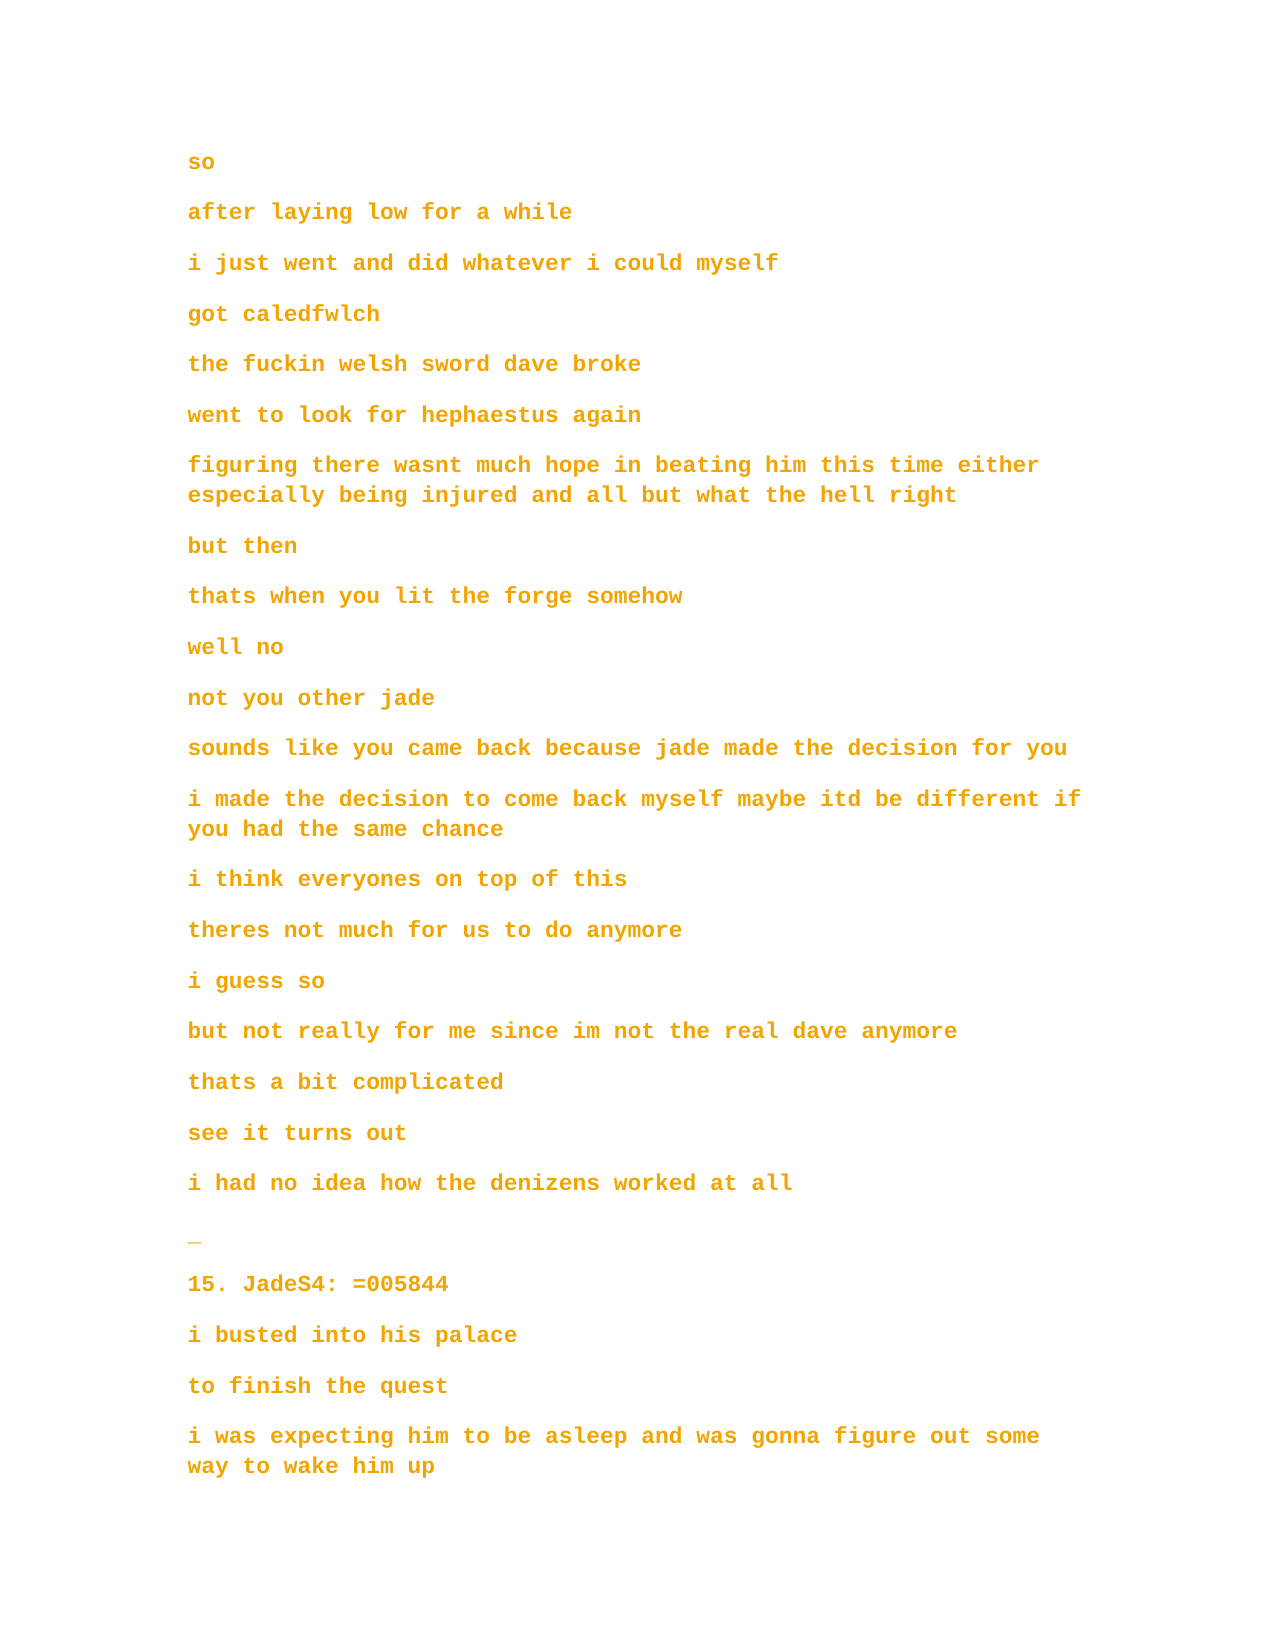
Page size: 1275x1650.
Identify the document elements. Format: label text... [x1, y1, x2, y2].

text thats when you lit the forge somehow [187, 585, 1087, 611]
text i busted into his palace [187, 1323, 1087, 1349]
text got caledfwlch [187, 302, 1087, 328]
text sounds like you came back because jade made the decision for you [187, 737, 1087, 763]
text but not really for me since im not the real dave anymore [187, 1019, 1087, 1046]
text i made the decision to come back myself maybe itd be different if you had the same chance [187, 787, 1087, 843]
text i was expecting him to be asleep and was gonna figure out some way to wake him up [187, 1424, 1087, 1480]
text the fuckin welsh sword dave broke [187, 352, 1087, 378]
text so [187, 150, 1087, 176]
text but then [187, 534, 1087, 560]
text thats a bit complicated [187, 1070, 1087, 1096]
text well no [187, 635, 1087, 661]
text theres not much for us to do anymore [187, 918, 1087, 944]
text 15. JadeS4: =005844 [187, 1273, 1087, 1299]
text went to look for hephaestus again [187, 403, 1087, 429]
text i guess so [187, 969, 1087, 995]
text to finish the quest [187, 1374, 1087, 1400]
text i think everyones on top of this [187, 868, 1087, 894]
text after laying low for a while [187, 201, 1087, 227]
text not you other jade [187, 686, 1087, 712]
text see it turns out [187, 1121, 1087, 1147]
text _ [187, 1222, 1087, 1248]
text i just went and did whatever i could myself [187, 251, 1087, 277]
text i had no idea how the denizens worked at all [187, 1171, 1087, 1197]
text figuring there wasnt much hope in beating him this time either especially being injured and all but what the hell right [187, 454, 1087, 509]
